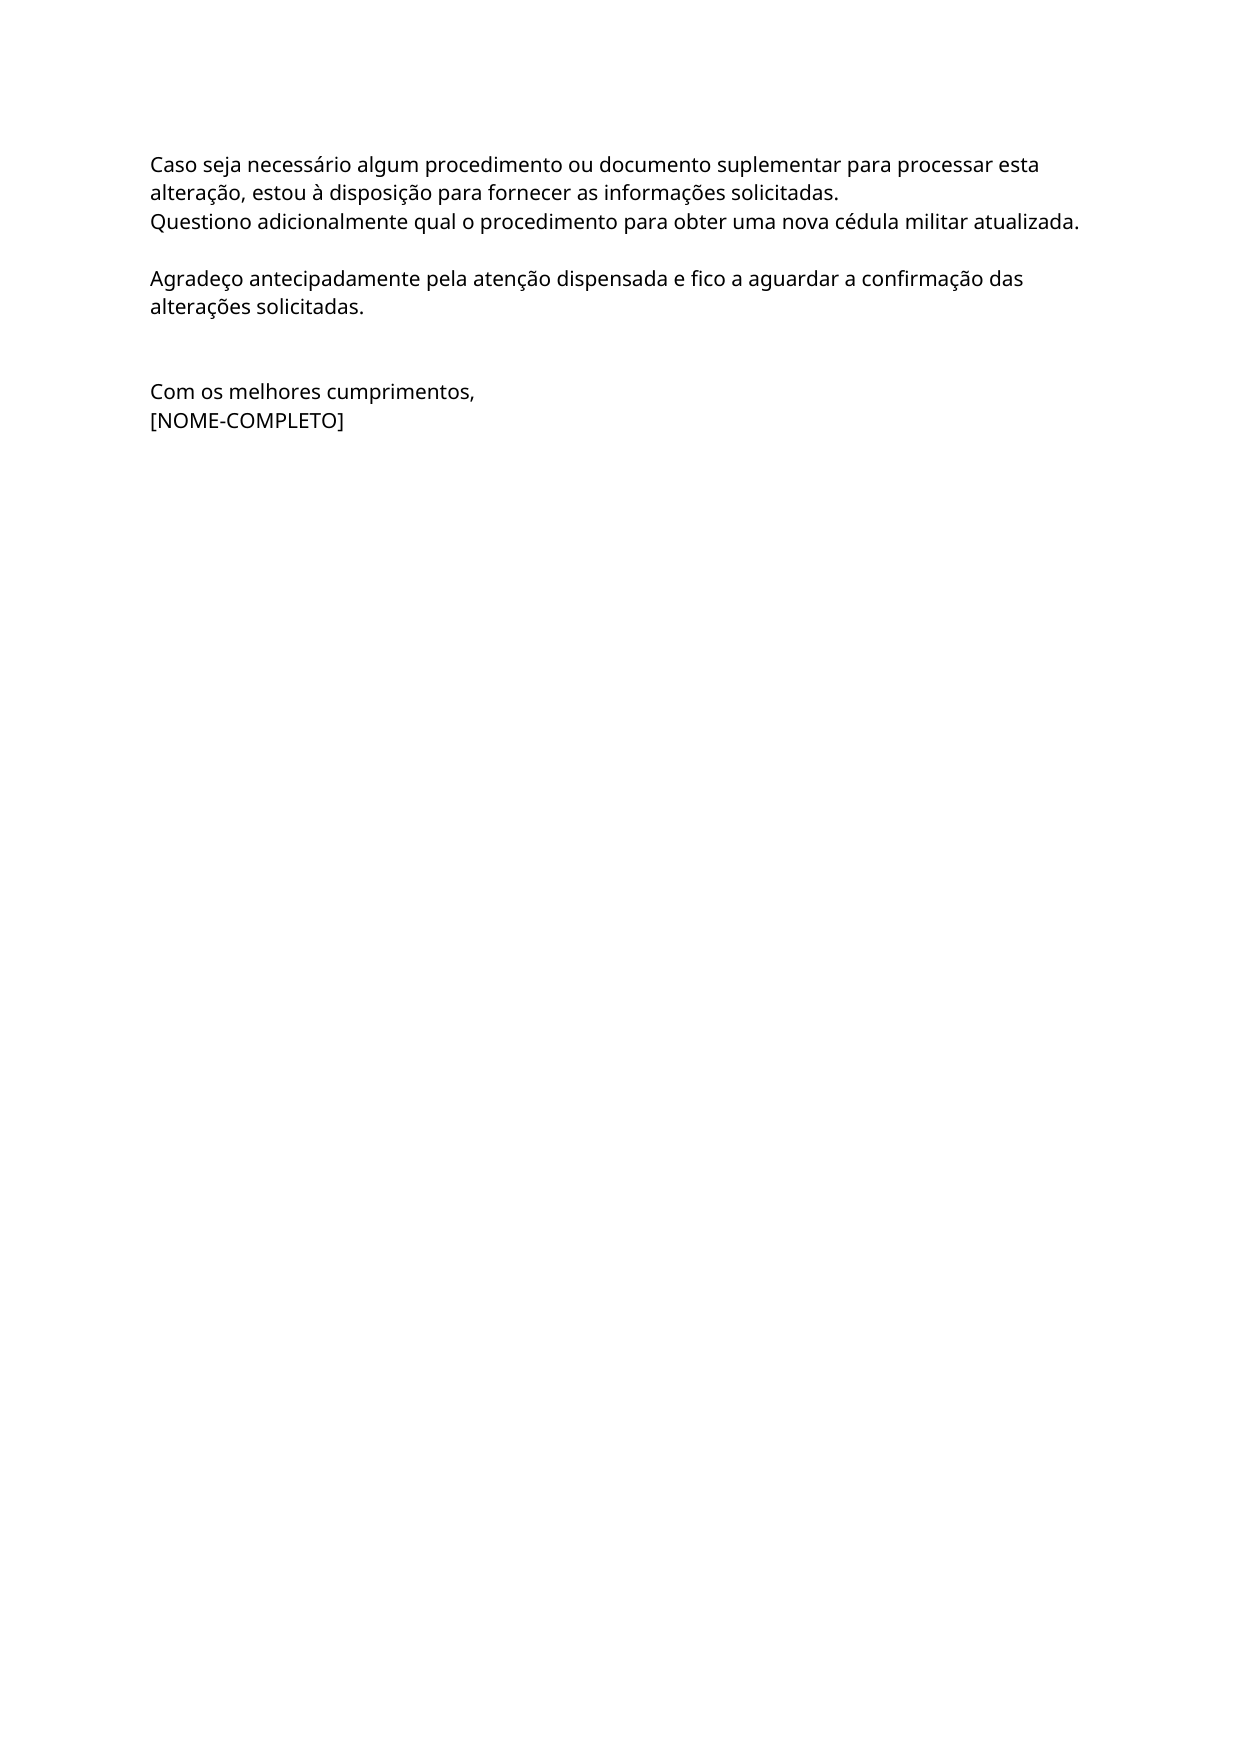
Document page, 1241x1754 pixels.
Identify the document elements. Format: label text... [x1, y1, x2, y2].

table_header Caso seja necessário algum procedimento ou documento suplementar para processar esta alteração, estou à disposição para fornecer as informações solicitadas. Questiono adicionalmente qual o procedimento para obter uma nova cédula militar atualizada. Agradeço antecipadamente pela atenção dispensada e fico a aguardar a confirmação das alterações solicitadas. Com os melhores cumprimentos, [NOME-COMPLETO] [150, 150, 1090, 434]
table_cell [150, 434, 1090, 463]
